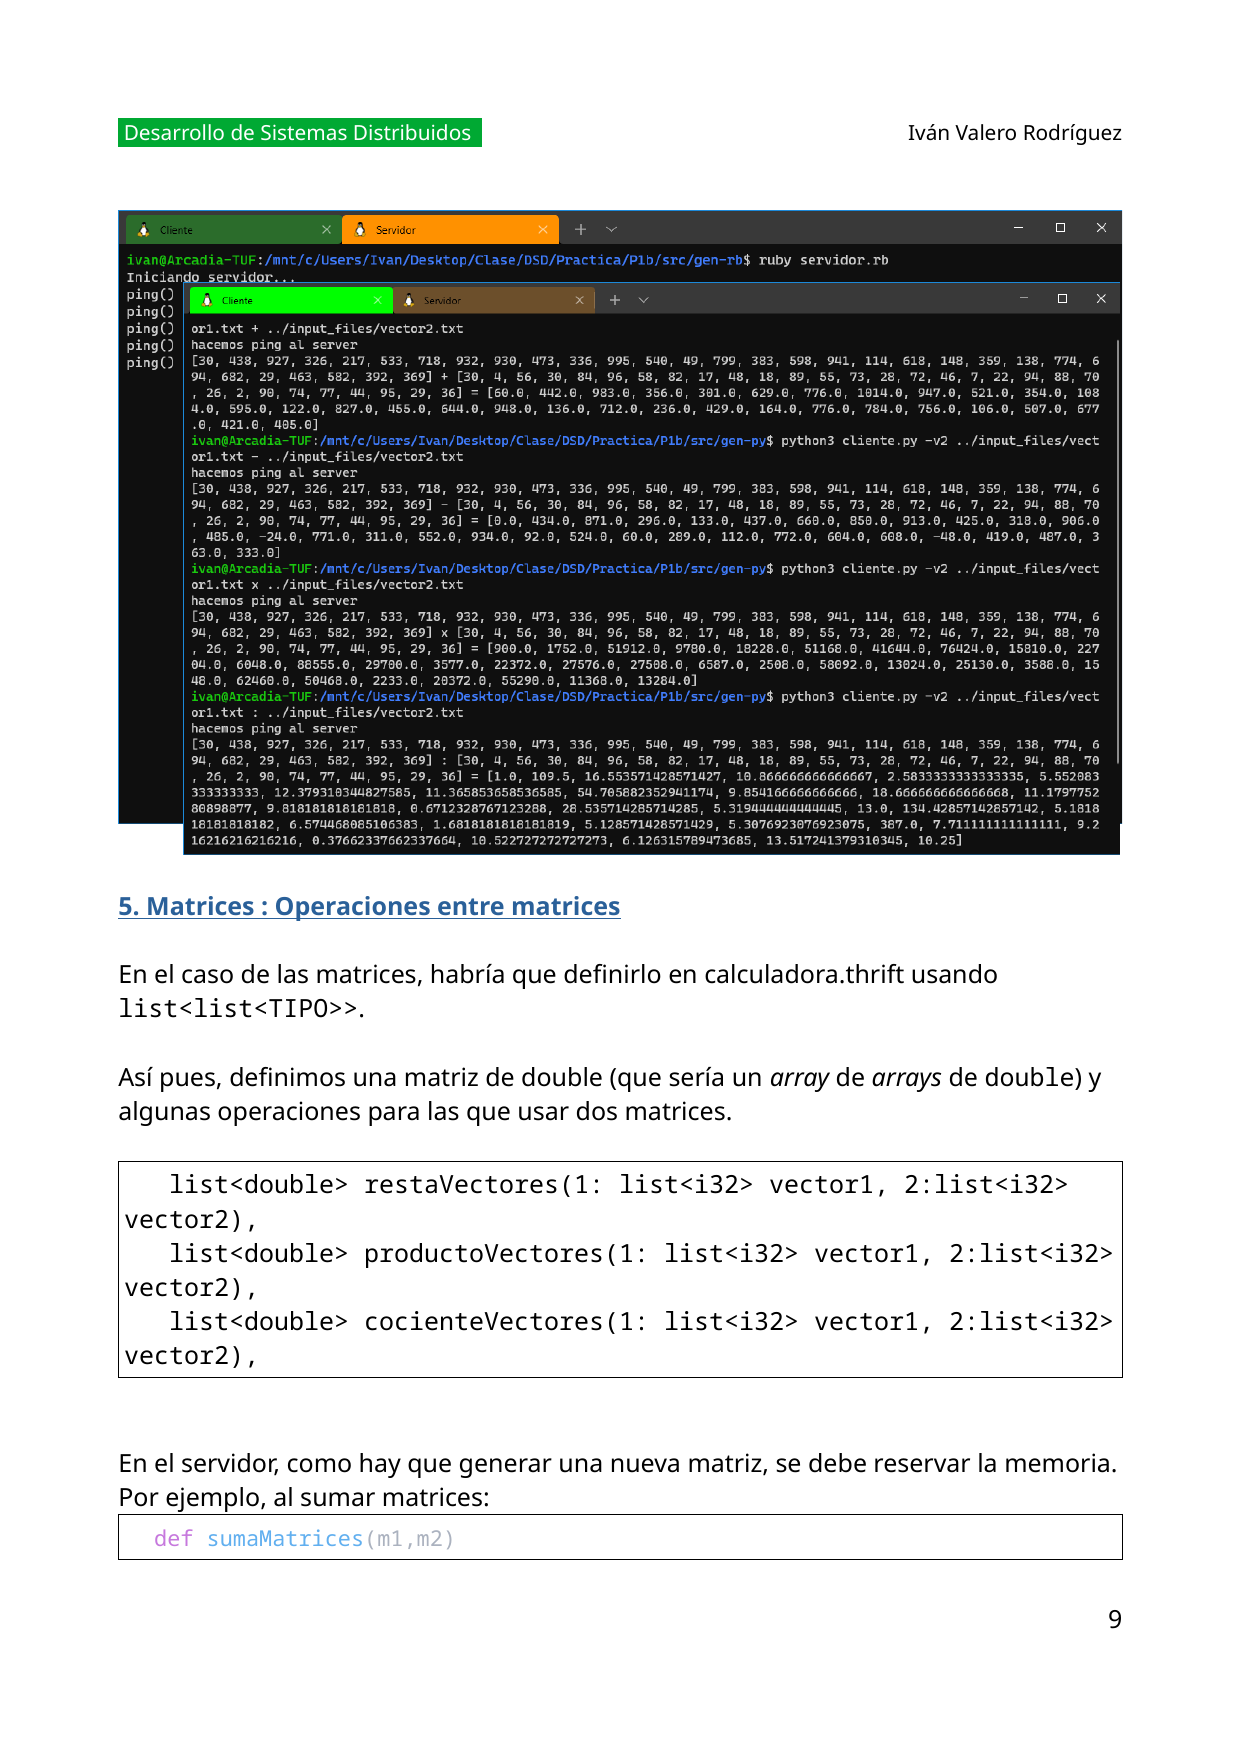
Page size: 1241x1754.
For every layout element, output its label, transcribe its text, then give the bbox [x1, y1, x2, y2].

text En el servidor, como hay que generar una nueva matriz, se debe reservar la memoria. Por ejemplo, al sumar matrices: [118, 1446, 1122, 1514]
text 5. Matrices : Operaciones entre matrices [118, 889, 1122, 923]
picture [118, 210, 1123, 855]
table_header list<double> restaVectores(1: list<i32> vector1, 2:list<i32> vector2), list<double> productoVectores(1: list<i32> vector1, 2:list<i32> vector2), list<double> cocienteVectores(1: list<i32> vector1, 2:list<i32> vector2), [119, 1162, 1122, 1377]
text Así pues, definimos una matriz de double (que sería un array de arrays de double) y algunas operaciones para las que usar dos matrices. [118, 1059, 1122, 1127]
text En el caso de las matrices, habría que definirlo en calculadora.thrift usando list<list<TIPO>>. [118, 957, 1122, 1025]
table_header def sumaMatrices(m1,m2) [119, 1515, 1122, 1559]
